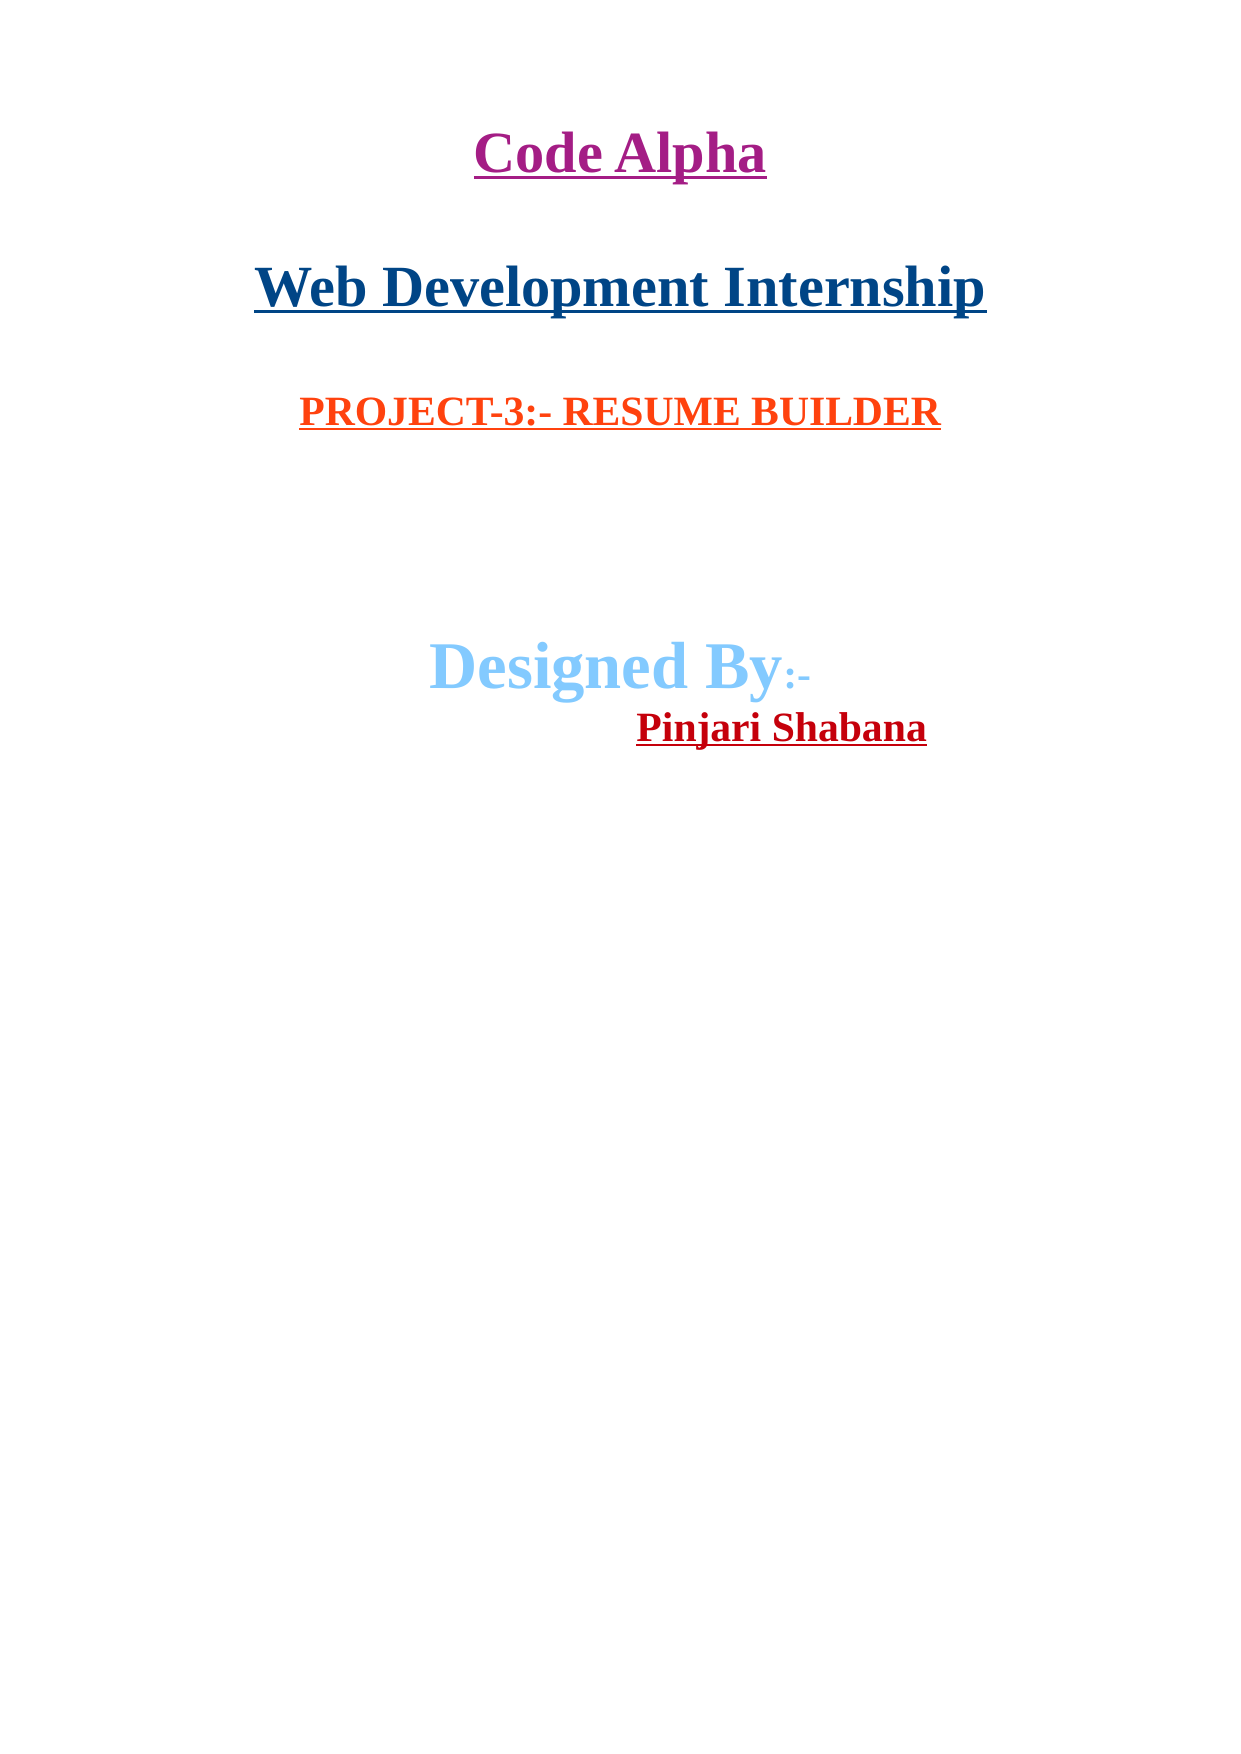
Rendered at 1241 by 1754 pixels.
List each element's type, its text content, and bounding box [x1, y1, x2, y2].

text Web Development Internship [118, 252, 1122, 319]
text Pinjari Shabana [118, 703, 1122, 751]
text Code Alpha [118, 118, 1122, 185]
text Designed By:- [118, 626, 1122, 703]
text PROJECT-3:- RESUME BUILDER [118, 386, 1122, 434]
